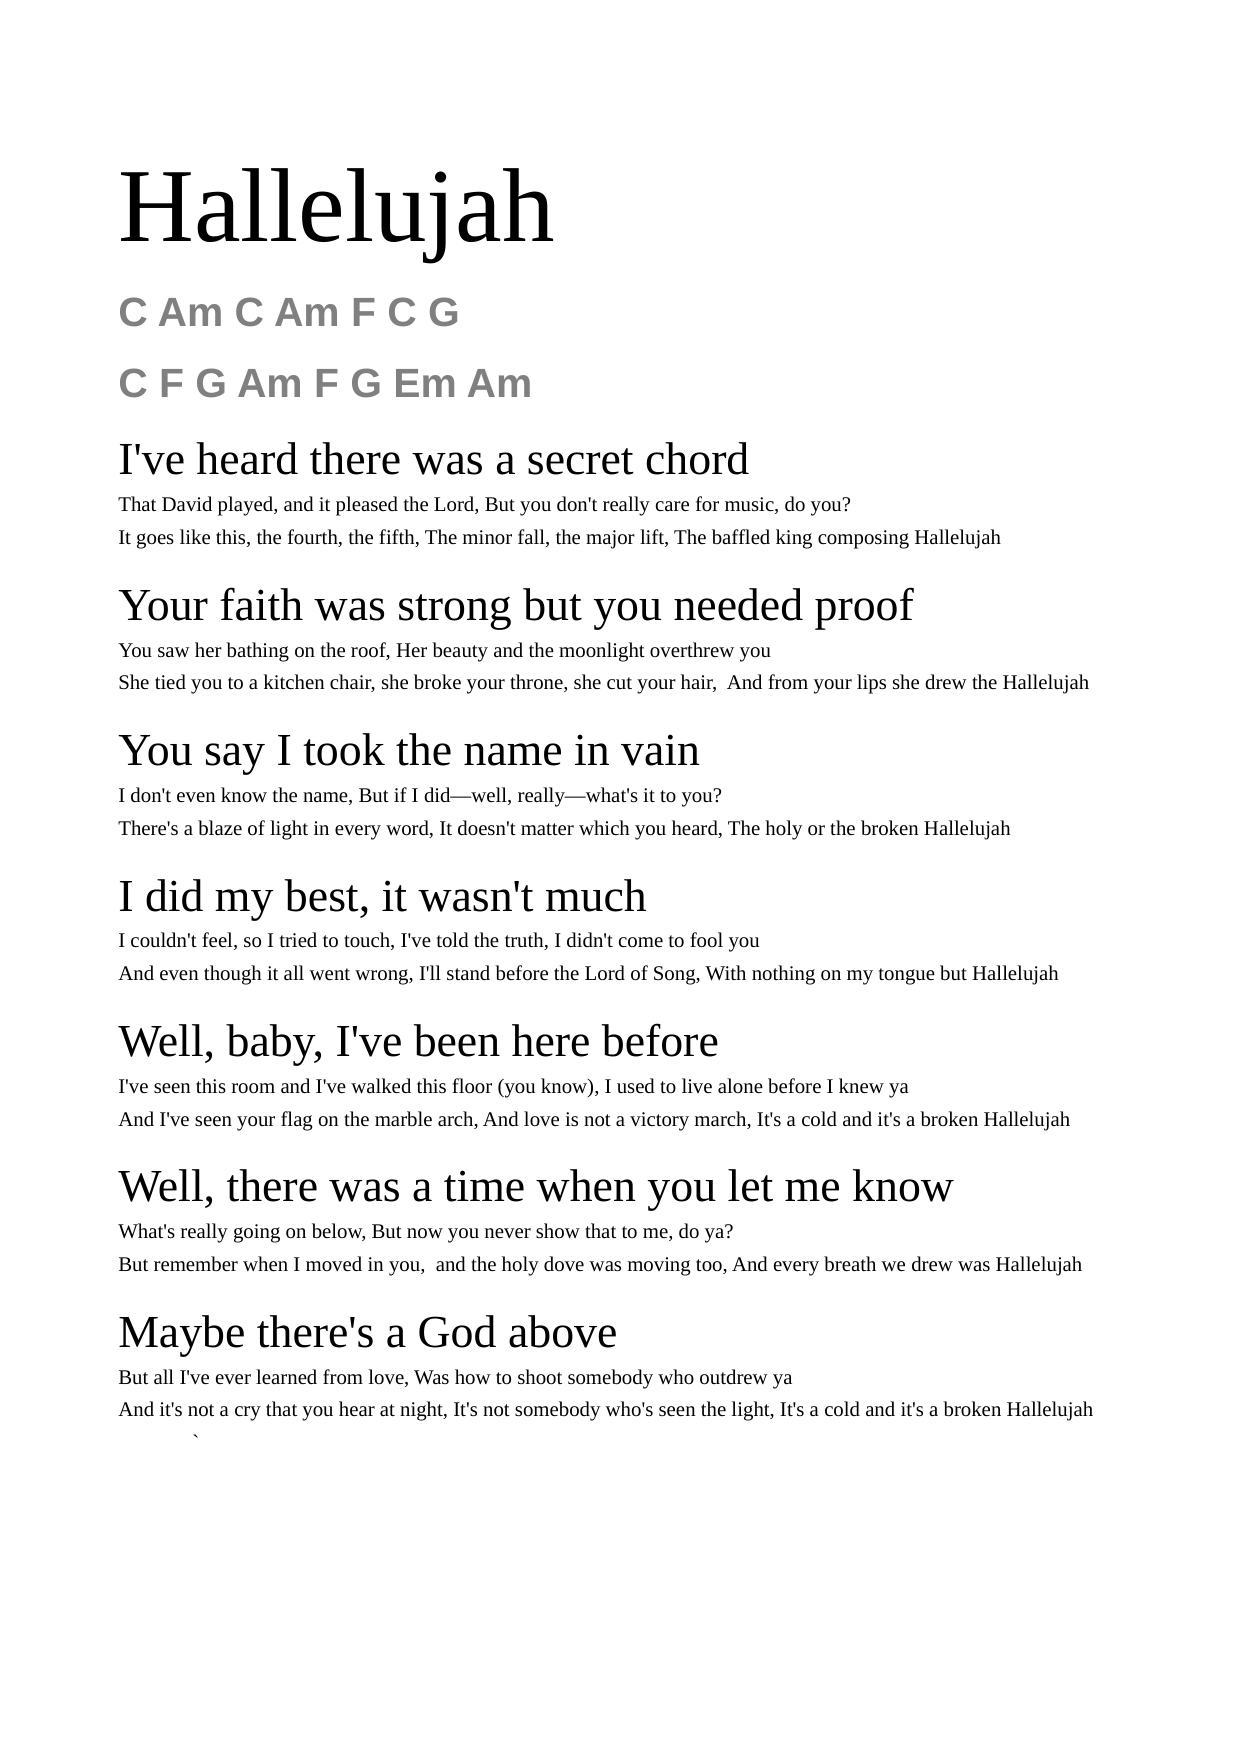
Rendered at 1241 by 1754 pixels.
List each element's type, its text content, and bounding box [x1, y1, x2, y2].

text She tied you to a kitchen chair, she broke your throne, she cut your hair, And from your lips she drew the Hallelujah [118, 675, 1122, 693]
subtitle Well, there was a time when you let me know [118, 1159, 1122, 1212]
subtitle C F G Am F G Em Am [118, 359, 1122, 406]
subtitle I did my best, it wasn't much [118, 868, 1122, 921]
text That David played, and it pleased the Lord, But you don't really care for music, do you? [118, 497, 1122, 515]
text It goes like this, the fourth, the fifth, The minor fall, the major lift, The baffled king composing Hallelujah [118, 530, 1122, 548]
subtitle Well, baby, I've been here before [118, 1014, 1122, 1066]
text I've seen this room and I've walked this floor (you know), I used to live alone before I knew ya [118, 1079, 1122, 1097]
text I couldn't feel, so I tried to touch, I've told the truth, I didn't come to fool you [118, 933, 1122, 951]
text ` [118, 1435, 1122, 1453]
text And I've seen your flag on the marble arch, And love is not a victory march, It's a cold and it's a broken Hallelujah [118, 1112, 1122, 1130]
subtitle Hallelujah [118, 143, 1122, 264]
text What's really going on below, But now you never show that to me, do ya? [118, 1224, 1122, 1242]
text I don't even know the name, But if I did—well, really—what's it to you? [118, 788, 1122, 806]
subtitle Your faith was strong but you needed proof [118, 577, 1122, 630]
subtitle You say I took the name in vain [118, 723, 1122, 776]
text But remember when I moved in you, and the holy dove was moving too, And every breath we drew was Hallelujah [118, 1257, 1122, 1275]
text And even though it all went wrong, I'll stand before the Lord of Song, With nothing on my tongue but Hallelujah [118, 966, 1122, 984]
subtitle I've heard there was a secret chord [118, 432, 1122, 485]
text But all I've ever learned from love, Was how to shoot somebody who outdrew ya [118, 1370, 1122, 1388]
text And it's not a cry that you hear at night, It's not somebody who's seen the light, It's a cold and it's a broken Hallelujah [118, 1402, 1122, 1421]
subtitle Maybe there's a God above [118, 1304, 1122, 1357]
text There's a blaze of light in every word, It doesn't matter which you heard, The holy or the broken Hallelujah [118, 821, 1122, 839]
subtitle C Am C Am F C G [118, 288, 1122, 335]
text You saw her bathing on the roof, Her beauty and the moonlight overthrew you [118, 643, 1122, 661]
